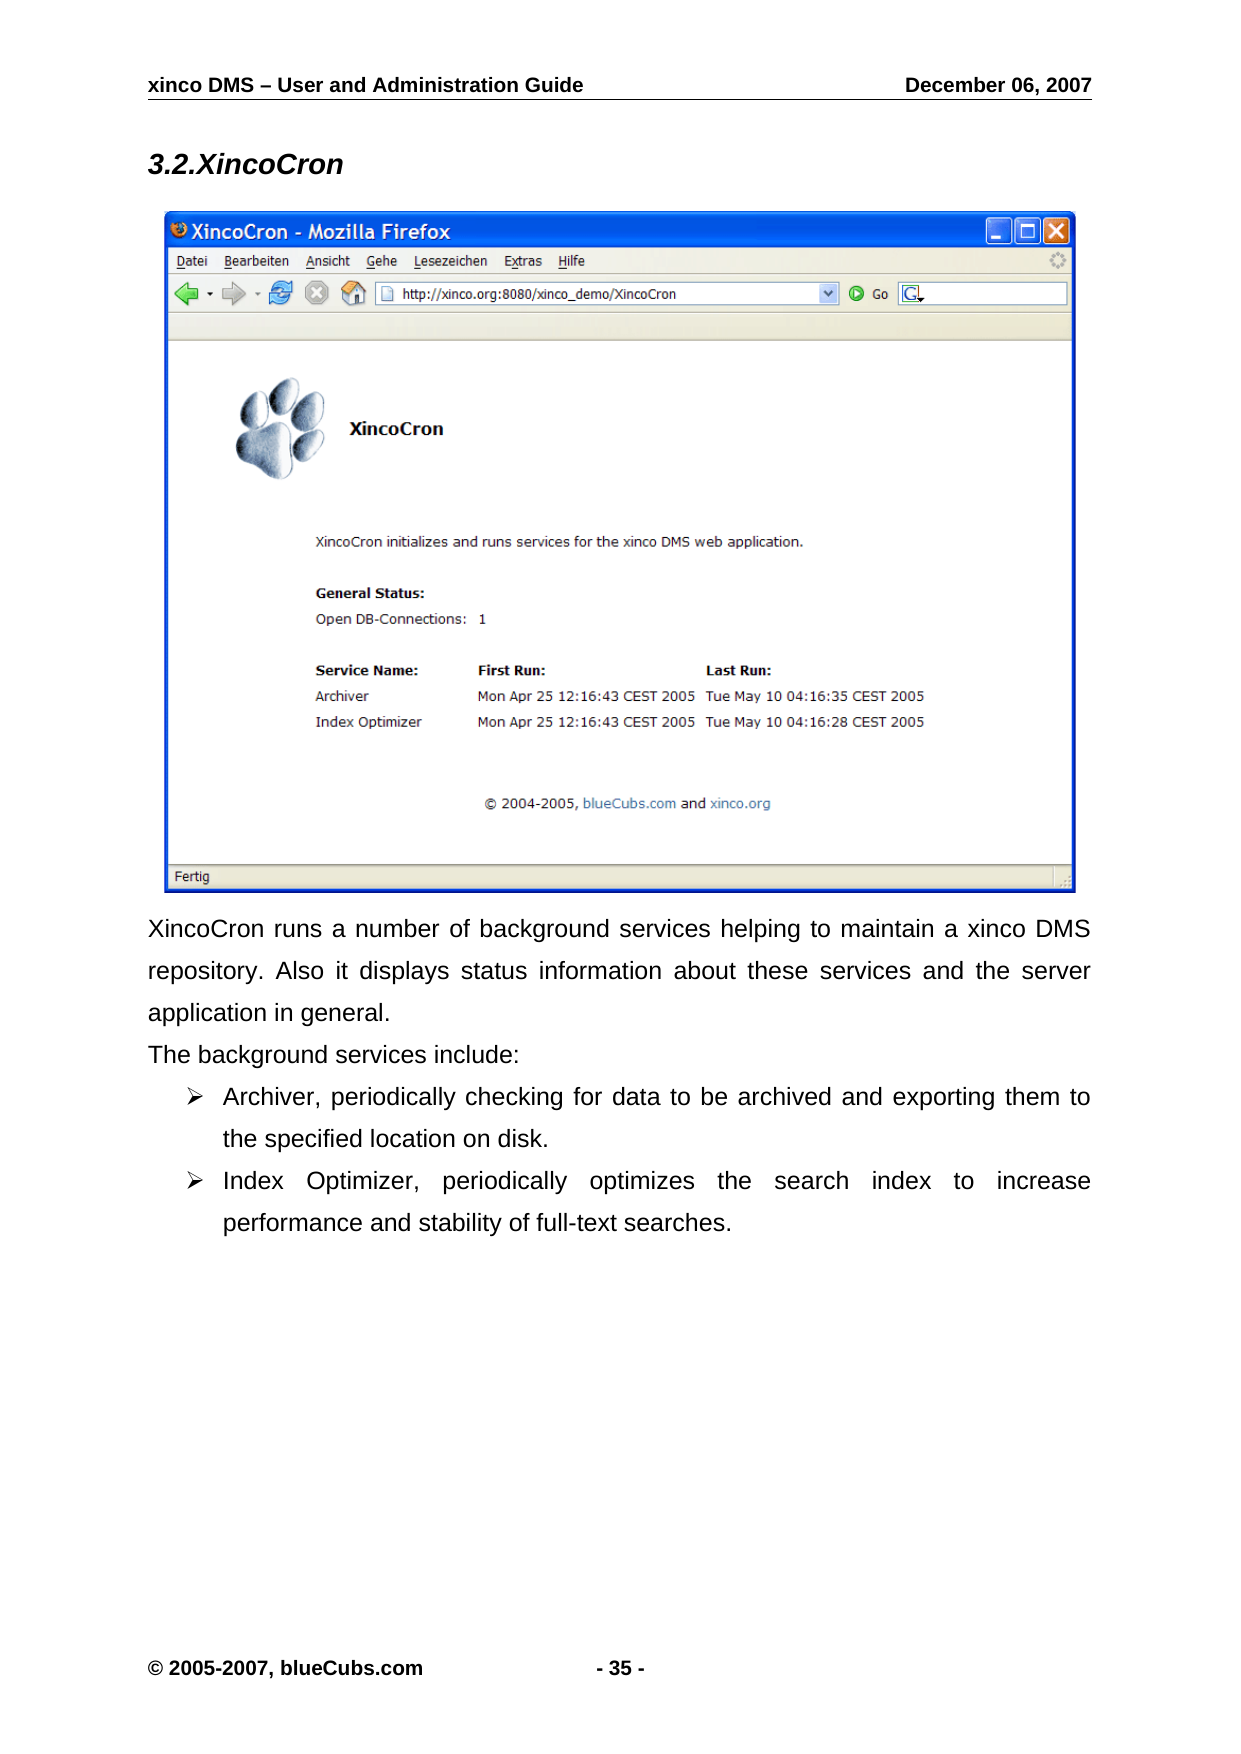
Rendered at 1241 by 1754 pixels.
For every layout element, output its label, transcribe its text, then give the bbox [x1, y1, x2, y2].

subtitle XincoCron [148, 148, 1092, 180]
list Archiver, periodically checking for data to be archived and exporting them to the specified location on disk. [185, 1083, 1092, 1153]
text The background services include: [148, 1041, 1092, 1069]
picture [164, 211, 1076, 893]
text XincoCron runs a number of background services helping to maintain a xinco DMS repository. Also it displays status information about these services and the server application in general. [148, 915, 1092, 1027]
list Index Optimizer, periodically optimizes the search index to increase performance and stability of full-text searches. [185, 1167, 1092, 1237]
